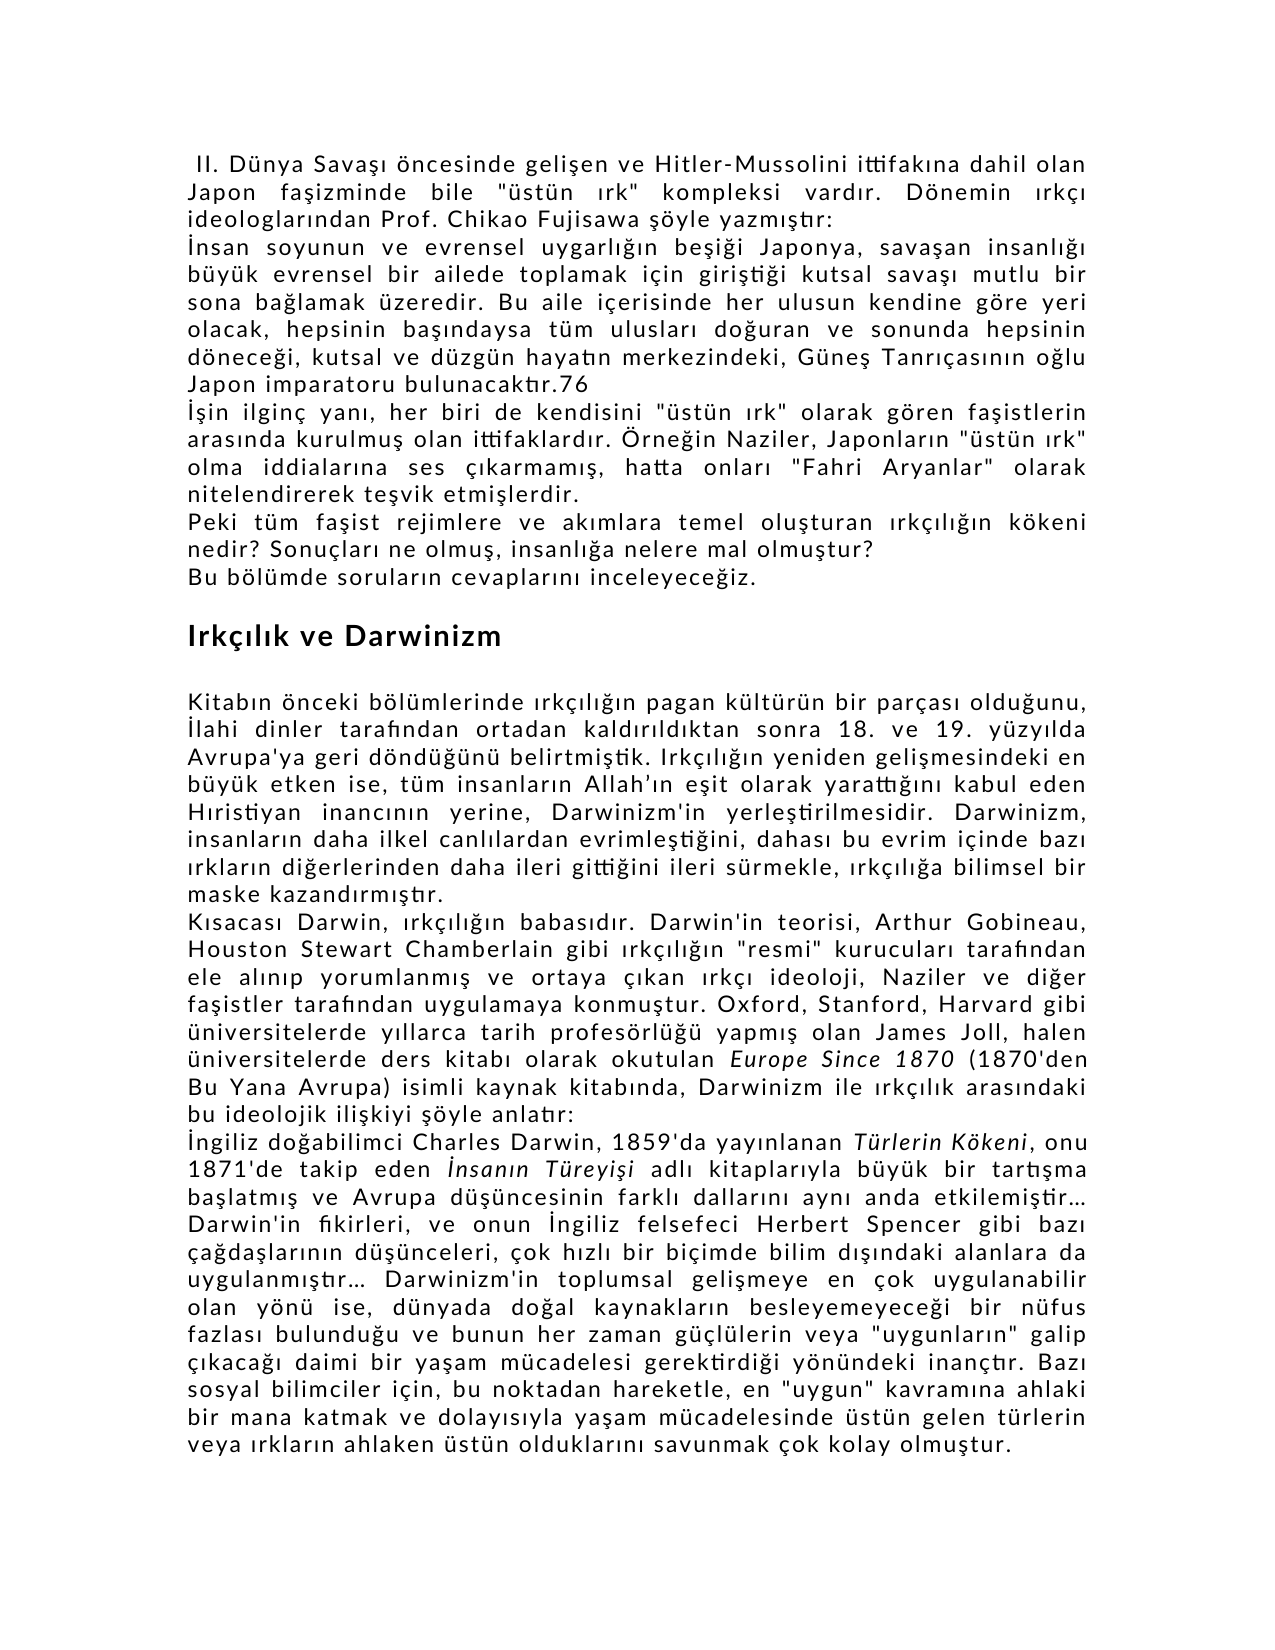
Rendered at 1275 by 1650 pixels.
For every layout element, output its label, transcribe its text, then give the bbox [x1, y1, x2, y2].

text İşin ilginç yanı, her biri de kendisini "üstün ırk" olarak gören faşistlerin arasında kurulmuş olan ittifaklardır. Örneğin Naziler, Japonların "üstün ırk" olma iddialarına ses çıkarmamış, hatta onları "Fahri Aryanlar" olarak nitelendirerek teşvik etmişlerdir. [187, 397, 1087, 507]
text Irkçılık ve Darwinizm [187, 617, 1087, 652]
text Peki tüm faşist rejimlere ve akımlara temel oluşturan ırkçılığın kökeni nedir? Sonuçları ne olmuş, insanlığa nelere mal olmuştur? [187, 507, 1087, 562]
text Kısacası Darwin, ırkçılığın babasıdır. Darwin'in teorisi, Arthur Gobineau, Houston Stewart Chamberlain gibi ırkçılığın "resmi" kurucuları tarafından ele alınıp yorumlanmış ve ortaya çıkan ırkçı ideoloji, Naziler ve diğer faşistler tarafından uygulamaya konmuştur. Oxford, Stanford, Harvard gibi üniversitelerde yıllarca tarih profesörlüğü yapmış olan James Joll, halen üniversitelerde ders kitabı olarak okutulan Europe Since 1870 (1870'den Bu Yana Avrupa) isimli kaynak kitabında, Darwinizm ile ırkçılık arasındaki bu ideolojik ilişkiyi şöyle anlatır: [187, 907, 1087, 1127]
text II. Dünya Savaşı öncesinde gelişen ve Hitler-Mussolini ittifakına dahil olan Japon faşizminde bile "üstün ırk" kompleksi vardır. Dönemin ırkçı ideologlarından Prof. Chikao Fujisawa şöyle yazmıştır: [187, 150, 1087, 232]
text İnsan soyunun ve evrensel uygarlığın beşiği Japonya, savaşan insanlığı büyük evrensel bir ailede toplamak için giriştiği kutsal savaşı mutlu bir sona bağlamak üzeredir. Bu aile içerisinde her ulusun kendine göre yeri olacak, hepsinin başındaysa tüm ulusları doğuran ve sonunda hepsinin döneceği, kutsal ve düzgün hayatın merkezindeki, Güneş Tanrıçasının oğlu Japon imparatoru bulunacaktır.76 [187, 232, 1087, 397]
text Bu bölümde soruların cevaplarını inceleyeceğiz. [187, 562, 1087, 590]
text İngiliz doğabilimci Charles Darwin, 1859'da yayınlanan Türlerin Kökeni, onu 1871'de takip eden İnsanın Türeyişi adlı kitaplarıyla büyük bir tartışma başlatmış ve Avrupa düşüncesinin farklı dallarını aynı anda etkilemiştir… Darwin'in fikirleri, ve onun İngiliz felsefeci Herbert Spencer gibi bazı çağdaşlarının düşünceleri, çok hızlı bir biçimde bilim dışındaki alanlara da uygulanmıştır… Darwinizm'in toplumsal gelişmeye en çok uygulanabilir olan yönü ise, dünyada doğal kaynakların besleyemeyeceği bir nüfus fazlası bulunduğu ve bunun her zaman güçlülerin veya "uygunların" galip çıkacağı daimi bir yaşam mücadelesi gerektirdiği yönündeki inançtır. Bazı sosyal bilimciler için, bu noktadan hareketle, en "uygun" kavramına ahlaki bir mana katmak ve dolayısıyla yaşam mücadelesinde üstün gelen türlerin veya ırkların ahlaken üstün olduklarını savunmak çok kolay olmuştur. [187, 1127, 1087, 1457]
text Kitabın önceki bölümlerinde ırkçılığın pagan kültürün bir parçası olduğunu, İlahi dinler tarafından ortadan kaldırıldıktan sonra 18. ve 19. yüzyılda Avrupa'ya geri döndüğünü belirtmiştik. Irkçılığın yeniden gelişmesindeki en büyük etken ise, tüm insanların Allah’ın eşit olarak yarattığını kabul eden Hıristiyan inancının yerine, Darwinizm'in yerleştirilmesidir. Darwinizm, insanların daha ilkel canlılardan evrimleştiğini, dahası bu evrim içinde bazı ırkların diğerlerinden daha ileri gittiğini ileri sürmekle, ırkçılığa bilimsel bir maske kazandırmıştır. [187, 687, 1087, 907]
